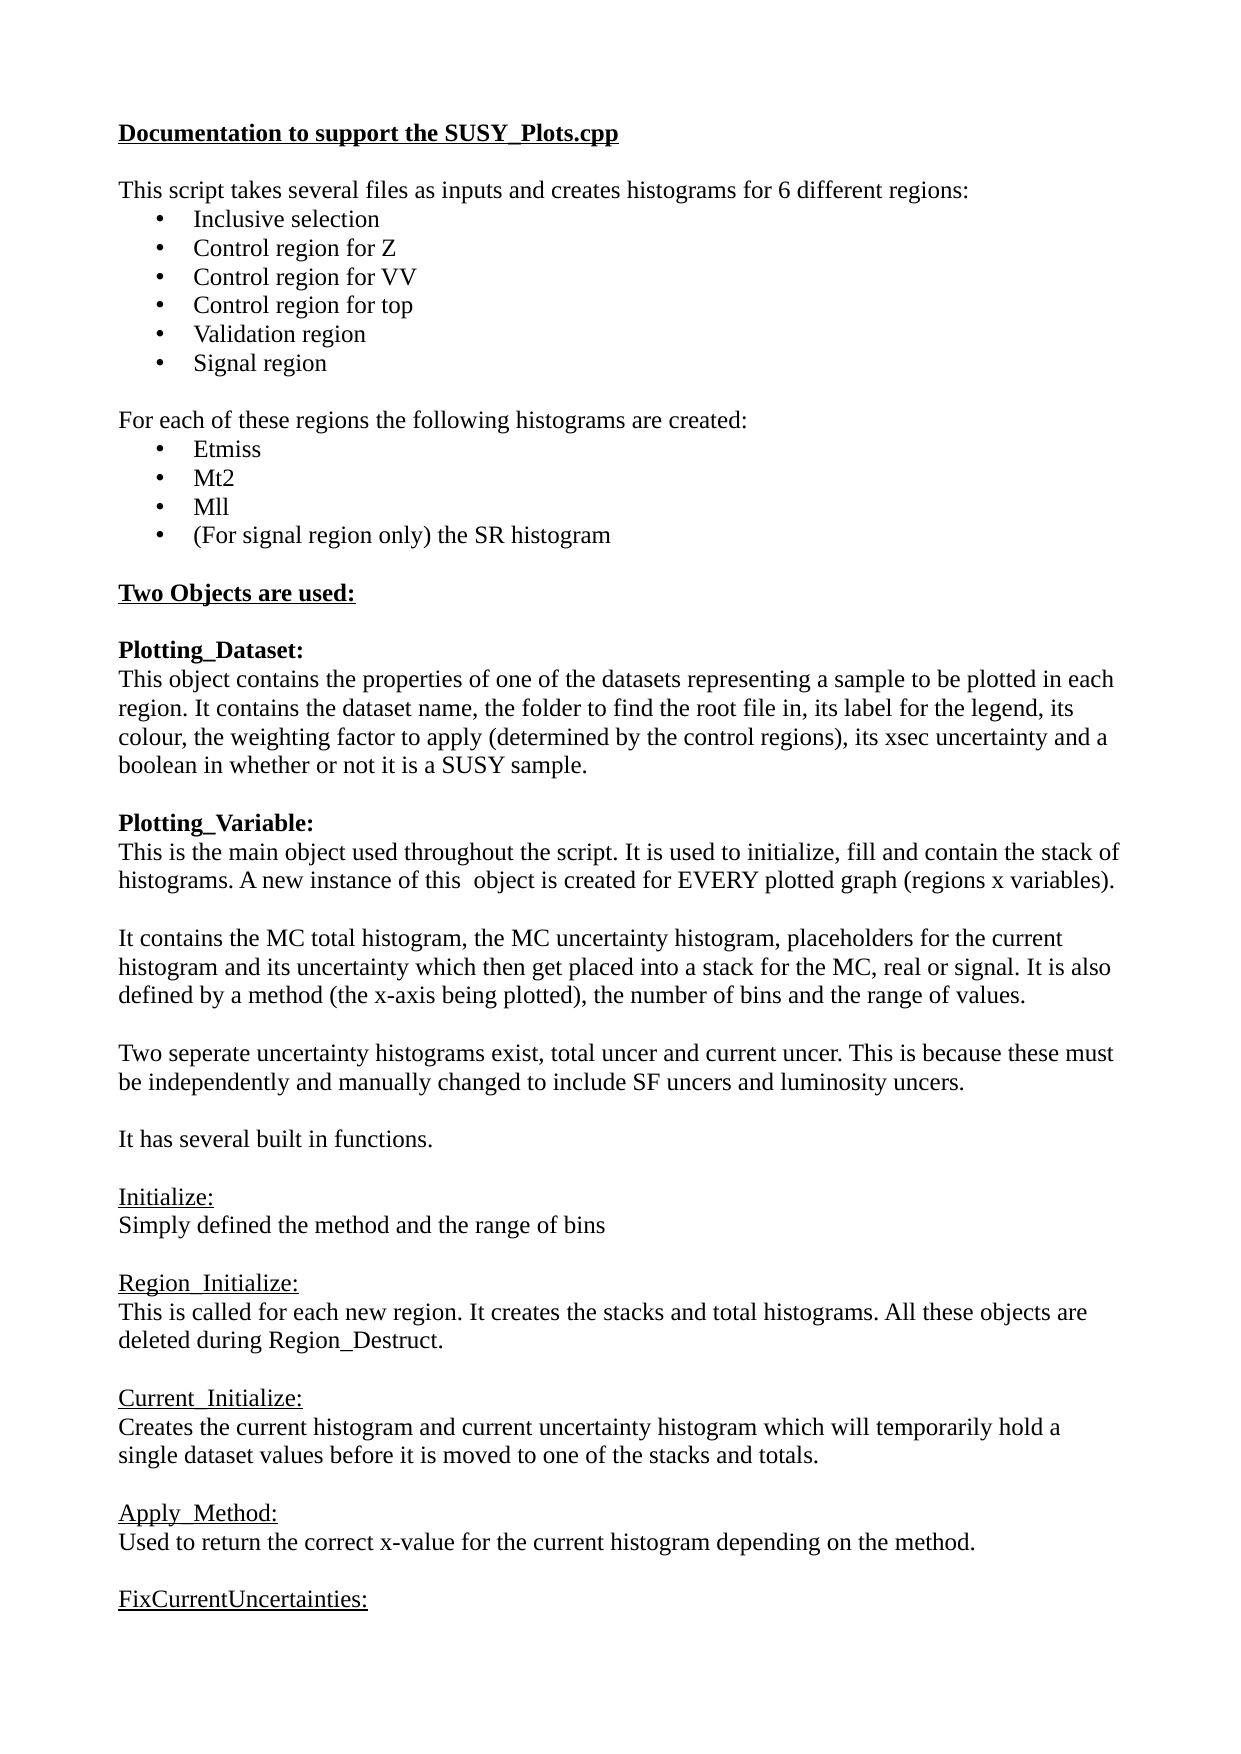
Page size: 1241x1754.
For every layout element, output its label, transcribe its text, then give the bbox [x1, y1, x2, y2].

list Inclusive selection [156, 204, 1122, 233]
text This is the main object used throughout the script. It is used to initialize, fill and contain the stack of histograms. A new instance of this object is created for EVERY plotted graph (regions x variables). [118, 837, 1122, 894]
list Control region for VV [156, 262, 1122, 291]
text This script takes several files as inputs and creates histograms for 6 different regions: [118, 176, 1122, 204]
text FixCurrentUncertainties: [118, 1584, 1122, 1613]
list Signal region [156, 348, 1122, 377]
text Two seperate uncertainty histograms exist, total uncer and current uncer. This is because these must be independently and manually changed to include SF uncers and luminosity uncers. [118, 1038, 1122, 1096]
text Simply defined the method and the range of bins [118, 1211, 1122, 1239]
text Used to return the correct x-value for the current histogram depending on the method. [118, 1527, 1122, 1556]
text Two Objects are used: [118, 578, 1122, 607]
text Region_Initialize: [118, 1268, 1122, 1297]
text Apply_Method: [118, 1498, 1122, 1527]
text It has several built in functions. [118, 1124, 1122, 1153]
text Documentation to support the SUSY_Plots.cpp [118, 118, 1122, 147]
text Plotting_Dataset: [118, 636, 1122, 664]
list Etmiss [156, 434, 1122, 463]
text Plotting_Variable: [118, 808, 1122, 837]
text This is called for each new region. It creates the stacks and total histograms. All these objects are deleted during Region_Destruct. [118, 1297, 1122, 1354]
text Current_Initialize: [118, 1383, 1122, 1412]
list (For signal region only) the SR histogram [156, 521, 1122, 549]
text For each of these regions the following histograms are created: [118, 406, 1122, 434]
text Initialize: [118, 1182, 1122, 1211]
list Validation region [156, 319, 1122, 348]
text Creates the current histogram and current uncertainty histogram which will temporarily hold a single dataset values before it is moved to one of the stacks and totals. [118, 1412, 1122, 1469]
text It contains the MC total histogram, the MC uncertainty histogram, placeholders for the current histogram and its uncertainty which then get placed into a stack for the MC, real or signal. It is also defined by a method (the x-axis being plotted), the number of bins and the range of values. [118, 923, 1122, 1009]
list Control region for Z [156, 233, 1122, 262]
list Mll [156, 492, 1122, 521]
list Mt2 [156, 463, 1122, 492]
list Control region for top [156, 291, 1122, 319]
text This object contains the properties of one of the datasets representing a sample to be plotted in each region. It contains the dataset name, the folder to find the root file in, its label for the legend, its colour, the weighting factor to apply (determined by the control regions), its xsec uncertainty and a boolean in whether or not it is a SUSY sample. [118, 664, 1122, 779]
